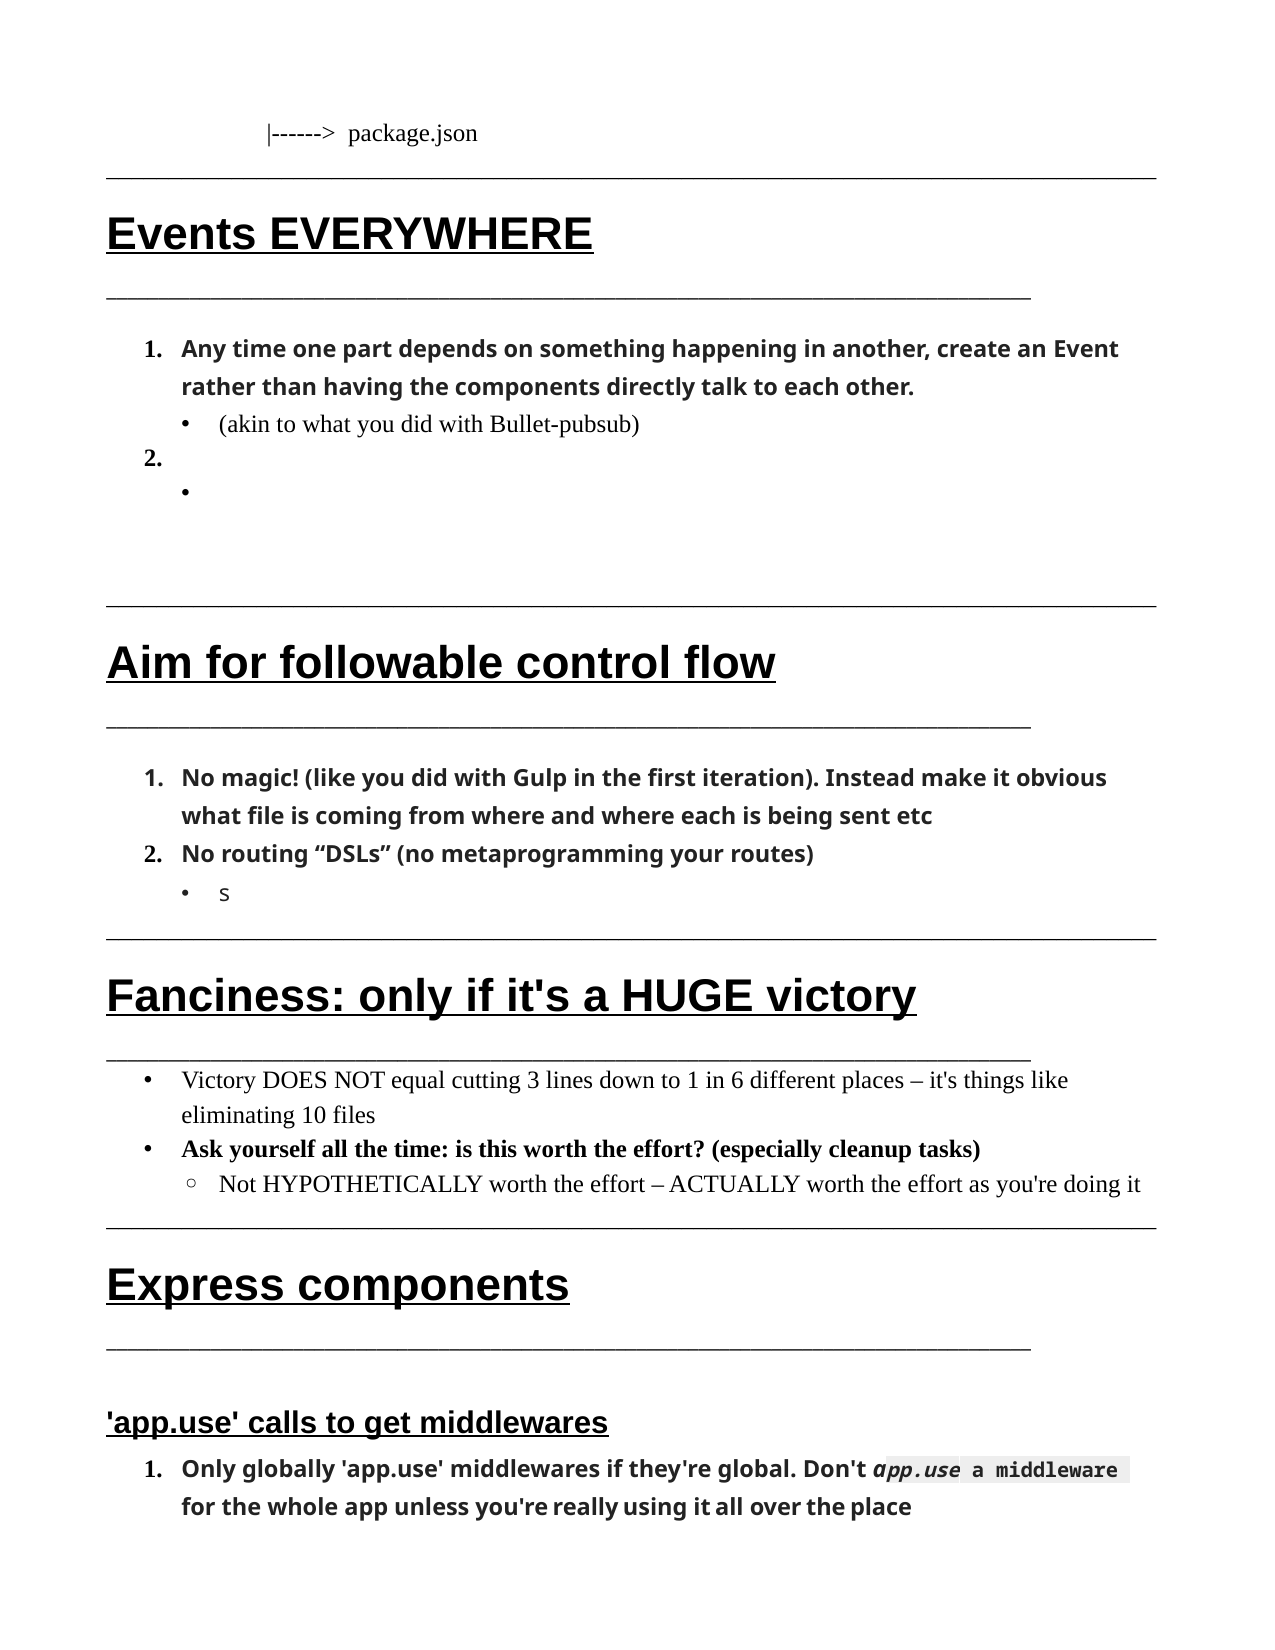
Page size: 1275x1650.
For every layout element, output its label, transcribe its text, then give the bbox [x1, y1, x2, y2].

subtitle Fanciness: only if it's a HUGE victory [106, 968, 1158, 1021]
list Ask yourself all the time: is this worth the effort? (especially cleanup tasks) [144, 1134, 1158, 1163]
list s [181, 876, 1158, 908]
text |------> package.json [106, 118, 1158, 147]
text ____________________________________________________________________________________ [106, 153, 1158, 181]
text ____________________________________________________________________________________ [106, 914, 1158, 943]
list Not HYPOTHETICALLY worth the effort – ACTUALLY worth the effort as you're doing it [181, 1169, 1158, 1197]
list Any time one part depends on something happening in another, create an Event rather than having the components directly talk to each other. [144, 332, 1158, 403]
subtitle 'app.use' calls to get middlewares [106, 1404, 1158, 1440]
text ____________________________________________________________________________________ [106, 581, 1158, 610]
text _________________________________________________________________________________________ [106, 272, 1158, 303]
list No routing “DSLs” (no metaprogramming your routes) [144, 838, 1158, 870]
subtitle Express components [106, 1257, 1158, 1310]
subtitle Events EVERYWHERE [106, 206, 1158, 259]
list (akin to what you did with Bullet-pubsub) [181, 409, 1158, 438]
text _________________________________________________________________________________________ [106, 700, 1158, 732]
list Only globally 'app.use' middlewares if they're global. Don't app.use a middleware for the whole app unless you're really using it all over the place [144, 1452, 1158, 1522]
list No magic! (like you did with Gulp in the first iteration). Instead make it obvious what file is coming from where and where each is being sent etc [144, 761, 1158, 831]
list Victory DOES NOT equal cutting 3 lines down to 1 in 6 different places – it's things like eliminating 10 files [144, 1065, 1158, 1128]
text _________________________________________________________________________________________ [106, 1033, 1158, 1065]
subtitle Aim for followable control flow [106, 635, 1158, 688]
text _________________________________________________________________________________________ [106, 1322, 1158, 1354]
text ____________________________________________________________________________________ [106, 1203, 1158, 1232]
